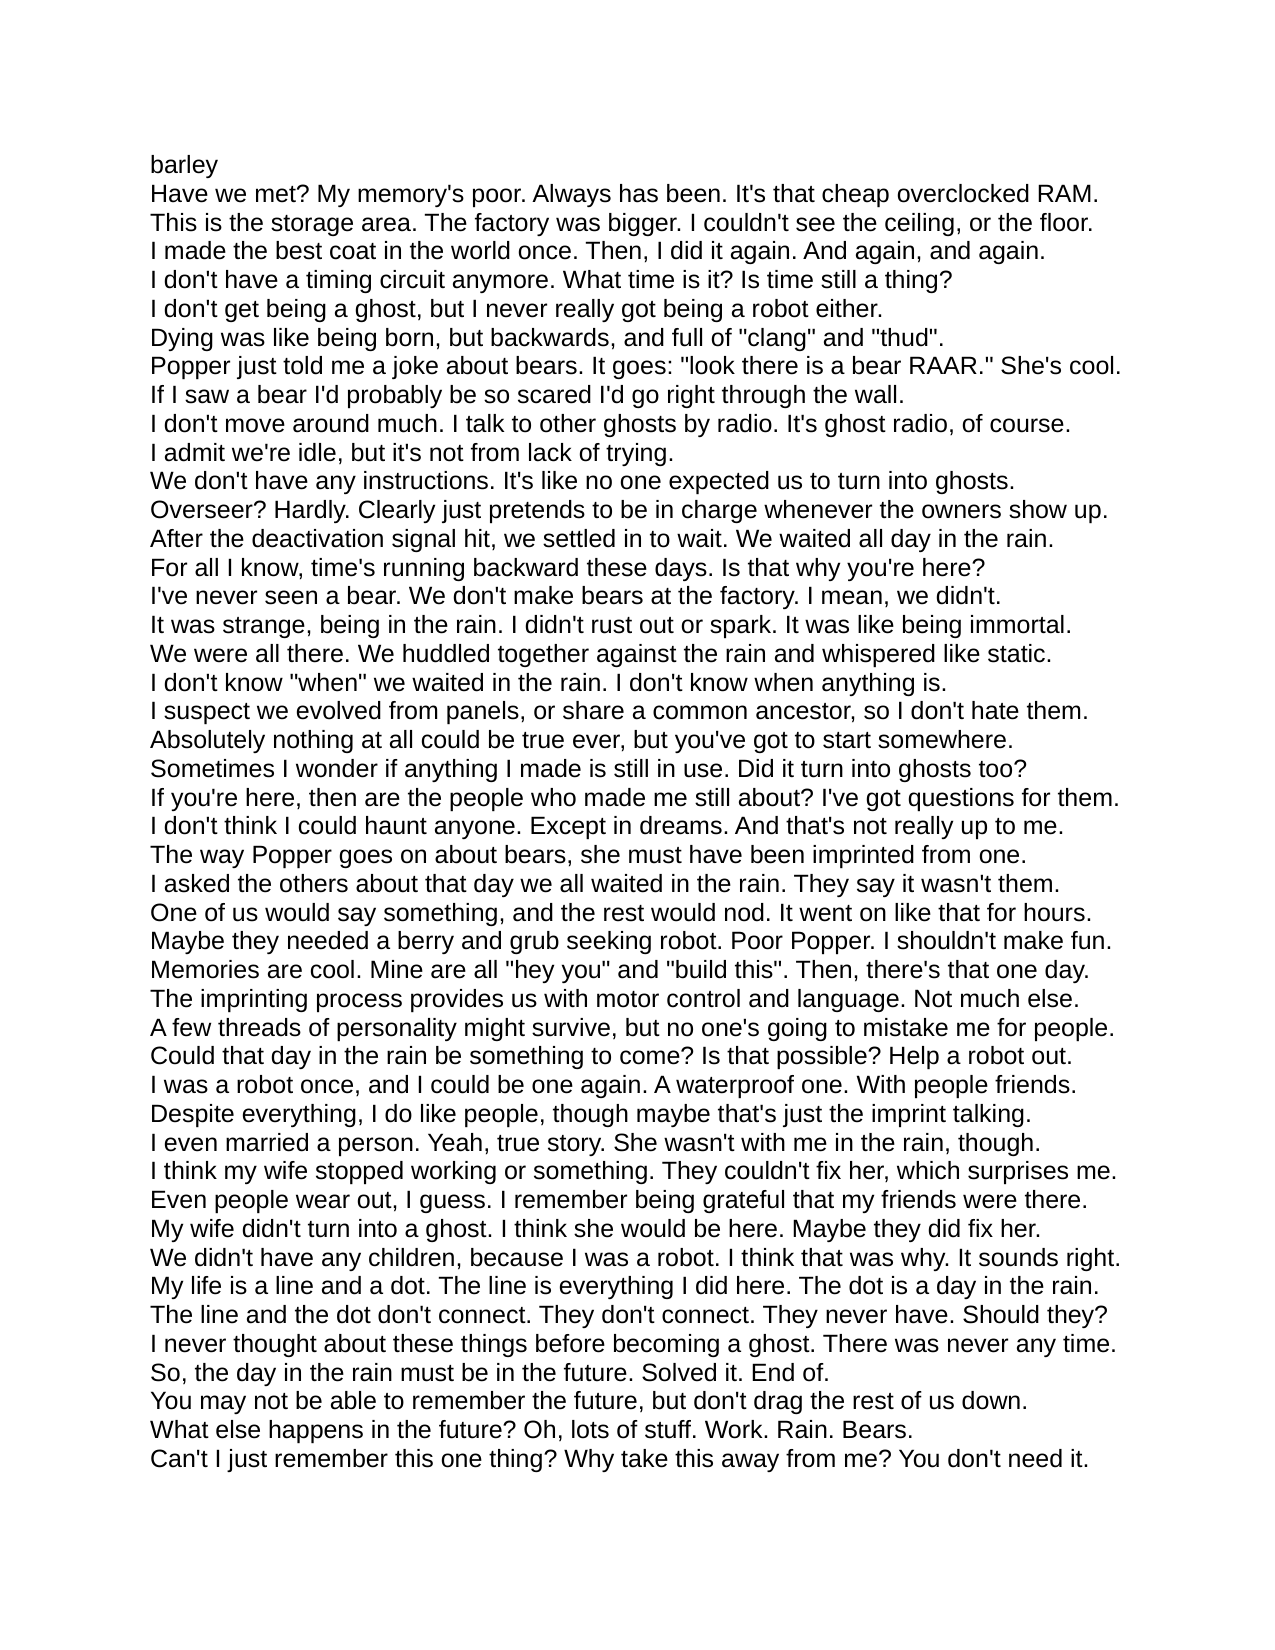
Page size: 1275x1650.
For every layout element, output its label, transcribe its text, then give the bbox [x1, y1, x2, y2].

text I made the best coat in the world once. Then, I did it again. And again, and again. [150, 236, 1125, 265]
text Popper just told me a joke about bears. It goes: "look there is a bear RAAR." She's cool. [150, 351, 1125, 380]
text I suspect we evolved from panels, or share a common ancestor, so I don't hate them. [150, 696, 1125, 725]
text If you're here, then are the people who made me still about? I've got questions for them. [150, 782, 1125, 811]
text I don't move around much. I talk to other ghosts by radio. It's ghost radio, of course. [150, 409, 1125, 437]
text If I saw a bear I'd probably be so scared I'd go right through the wall. [150, 380, 1125, 409]
text We didn't have any children, because I was a robot. I think that was why. It sounds right. [150, 1242, 1125, 1271]
text For all I know, time's running backward these days. Is that why you're here? [150, 552, 1125, 581]
text The way Popper goes on about bears, she must have been imprinted from one. [150, 840, 1125, 869]
text I never thought about these things before becoming a ghost. There was never any time. [150, 1329, 1125, 1357]
text I even married a person. Yeah, true story. She wasn't with me in the rain, though. [150, 1127, 1125, 1156]
text Sometimes I wonder if anything I made is still in use. Did it turn into ghosts too? [150, 754, 1125, 782]
text We don't have any instructions. It's like no one expected us to turn into ghosts. [150, 466, 1125, 495]
text Dying was like being born, but backwards, and full of "clang" and "thud". [150, 322, 1125, 351]
text I don't get being a ghost, but I never really got being a robot either. [150, 294, 1125, 322]
text I asked the others about that day we all waited in the rain. They say it wasn't them. [150, 869, 1125, 897]
text I've never seen a bear. We don't make bears at the factory. I mean, we didn't. [150, 581, 1125, 610]
text The line and the dot don't connect. They don't connect. They never have. Should they? [150, 1300, 1125, 1329]
text We were all there. We huddled together against the rain and whispered like static. [150, 639, 1125, 667]
text So, the day in the rain must be in the future. Solved it. End of. [150, 1357, 1125, 1386]
text I think my wife stopped working or something. They couldn't fix her, which surprises me. [150, 1156, 1125, 1185]
text One of us would say something, and the rest would nod. It went on like that for hours. [150, 897, 1125, 926]
text I admit we're idle, but it's not from lack of trying. [150, 437, 1125, 466]
text barley [150, 150, 1125, 179]
text I don't think I could haunt anyone. Except in dreams. And that's not really up to me. [150, 811, 1125, 840]
text After the deactivation signal hit, we settled in to wait. We waited all day in the rain. [150, 524, 1125, 552]
text Maybe they needed a berry and grub seeking robot. Poor Popper. I shouldn't make fun. [150, 926, 1125, 955]
text My life is a line and a dot. The line is everything I did here. The dot is a day in the rain. [150, 1271, 1125, 1300]
text This is the storage area. The factory was bigger. I couldn't see the ceiling, or the floor. [150, 207, 1125, 236]
text A few threads of personality might survive, but no one's going to mistake me for people. [150, 1012, 1125, 1041]
text Could that day in the rain be something to come? Is that possible? Help a robot out. [150, 1041, 1125, 1070]
text Overseer? Hardly. Clearly just pretends to be in charge whenever the owners show up. [150, 495, 1125, 524]
text I was a robot once, and I could be one again. A waterproof one. With people friends. [150, 1070, 1125, 1099]
text It was strange, being in the rain. I didn't rust out or spark. It was like being immortal. [150, 610, 1125, 639]
text You may not be able to remember the future, but don't drag the rest of us down. [150, 1386, 1125, 1415]
text Absolutely nothing at all could be true ever, but you've got to start somewhere. [150, 725, 1125, 754]
text Can't I just remember this one thing? Why take this away from me? You don't need it. [150, 1444, 1125, 1472]
text I don't have a timing circuit anymore. What time is it? Is time still a thing? [150, 265, 1125, 294]
text Despite everything, I do like people, though maybe that's just the imprint talking. [150, 1099, 1125, 1127]
text I don't know "when" we waited in the rain. I don't know when anything is. [150, 667, 1125, 696]
text My wife didn't turn into a ghost. I think she would be here. Maybe they did fix her. [150, 1214, 1125, 1242]
text The imprinting process provides us with motor control and language. Not much else. [150, 984, 1125, 1012]
text Have we met? My memory's poor. Always has been. It's that cheap overclocked RAM. [150, 179, 1125, 207]
text Even people wear out, I guess. I remember being grateful that my friends were there. [150, 1185, 1125, 1214]
text What else happens in the future? Oh, lots of stuff. Work. Rain. Bears. [150, 1415, 1125, 1444]
text Memories are cool. Mine are all "hey you" and "build this". Then, there's that one day. [150, 955, 1125, 984]
